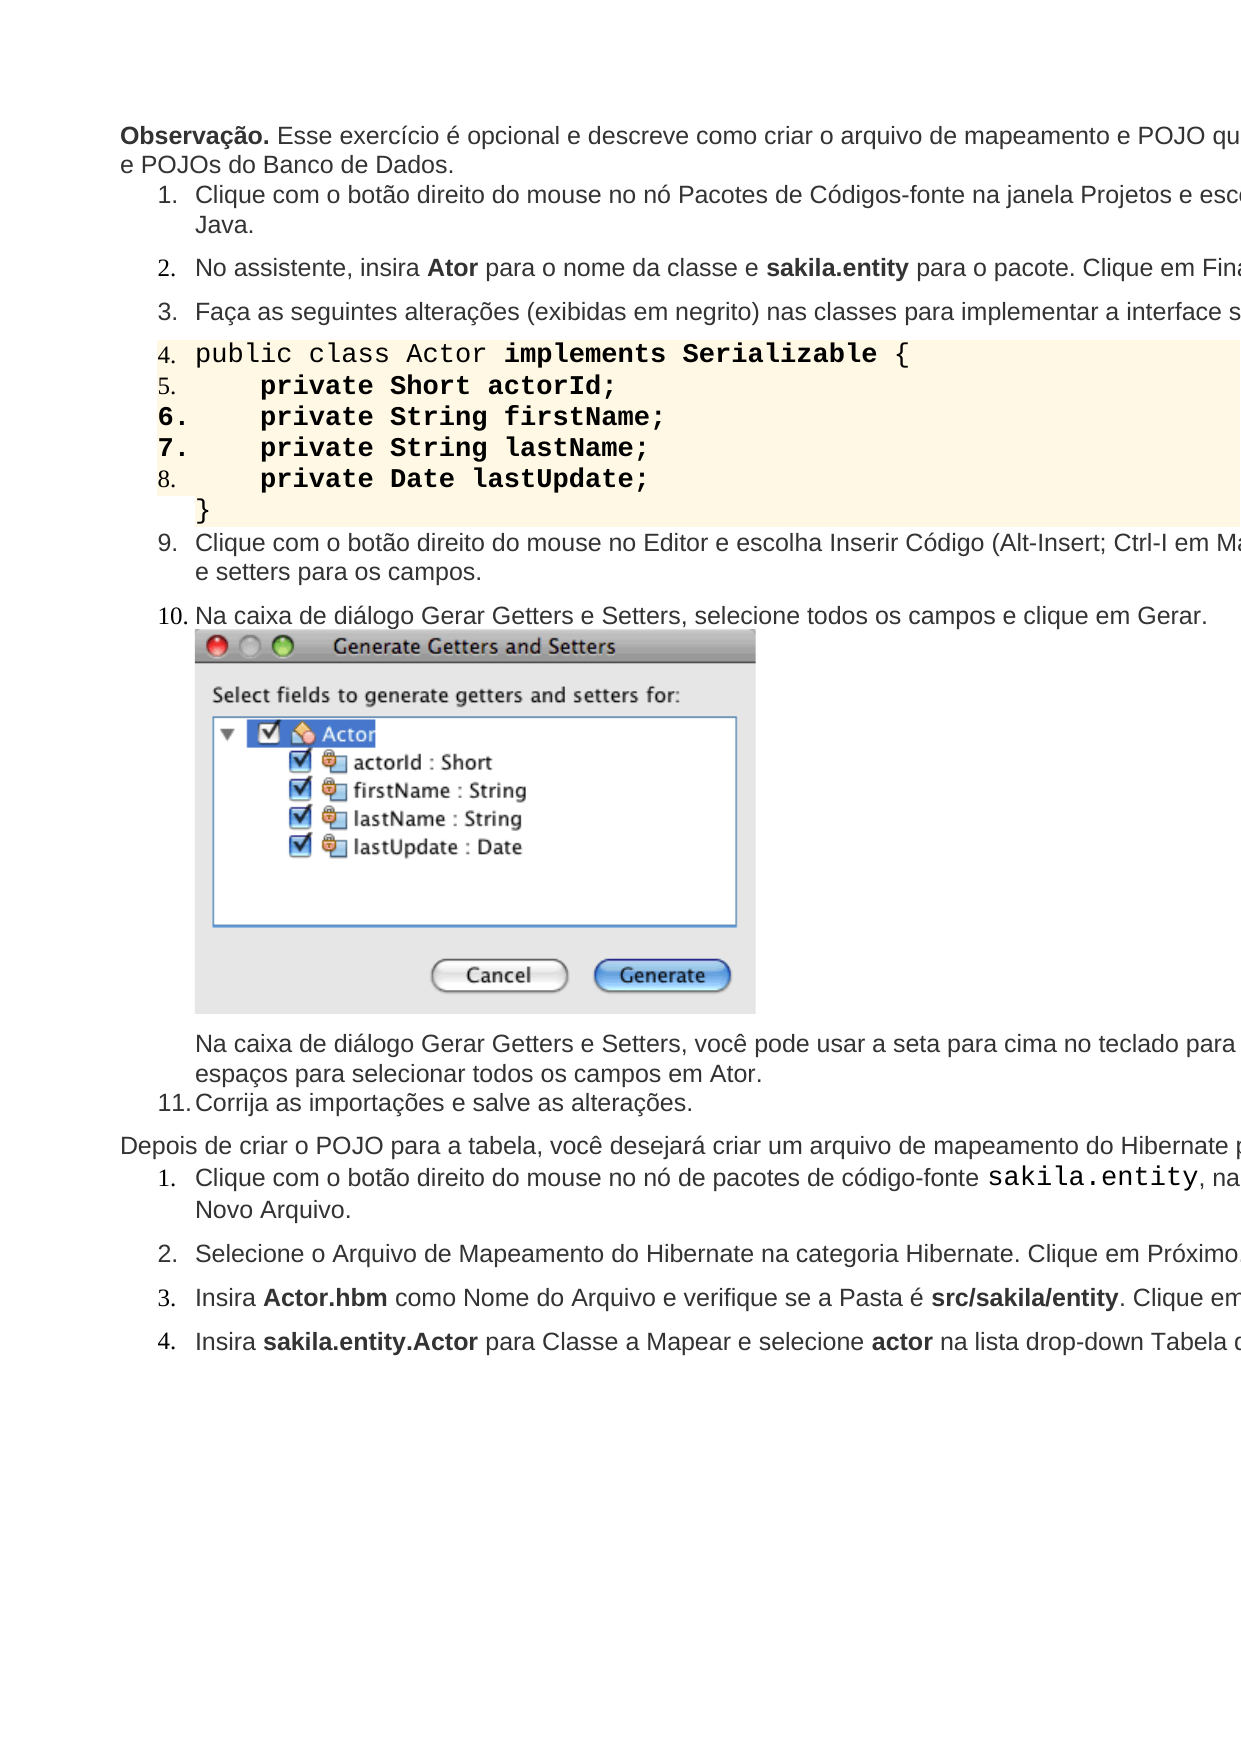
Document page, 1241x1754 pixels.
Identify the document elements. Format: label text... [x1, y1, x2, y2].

table_header Usando o Hibernate em uma Aplicação Java Swing - Tutorial do NetBeans IDE Neste tutorial, você usa o NetBeans IDE para criar e implantar uma aplicação Java Swing que exibe dados de um banco de dados. A aplicação usa o framework do Hibernate como camada de persistência para recuperar POJOs (objetos Java antigos e simples) de um banco de dados relacional. O Hibernate é o framework que fornece ferramentas para o mapeamento relacional de objeto (ORM). O tutorial demonstra o suporte para o framework do Hibernate no IDE e como usar os assistentes para criar os arquivos necessários do Hibernate. Depois de criar objetos Java e configurar a aplicação usar o Hibernate, você cria uma interface GUI para a pesquisa e exibição dos dados. Neste tutorial, você constrói uma aplicação de administração corporativa para a aplicação Web de Loja de DVDs. Este tutorial abrange como criar uma aplicação que permita a consulta do perfil de um ator com base na correspondência com o primeiro ou último nome. Se você desejar, poderá ampliar a aplicação para consultar os detalhes de um filme e adicionar/atualizar/deletar itens. Este tutorial usa o MySQL e o banco de dados Sakila, mas você pode usar qualquer servidor de banco de dados compatível com aplicações Hibernate. O banco de dados Sakila é um banco de dados de amostra que pode ser obtido por download no site MySQL. As informações para a definição do banco de dados Sakila são fornecidas nas seções a seguir. Antes de começar este tutorial, talvez você queira se familiarizar com a documentação a seguir. A documentação do Hibernate em hibernate.org. Introdução à Construção de GUIs Tutorial Estabelecendo Conexão com um Banco de Dados MySQL. Para construir esta aplicação usando o Maven, consulte Criando uma Aplicação Maven Swing usando o Hibernate. Conteúdo Criando o Banco de Dados Criando o Projeto da Aplicação Java Swing Adicionando o Suporte do Hibernate ao Projeto Criando o Arquivo de Configuração do Hibernate Modificando o Arquivo de Configuração do Hibernate Criando o Arquivo de Ajuda HibernateUtil.java Gerando Arquivos de Mapeamento Hibernate e Classes Java Criando o Arquivo de Engenharia Reversa Criando Arquivos de Mapeamento Hibernate e POJOs Usando um Banco de Dados Criando a GUI da Aplicação Criando o Form JFrame Adicionando Elementos ao Form Criando a Consulta no Editor de Consultas HQL Adicionando a Consulta ao Form Executando o Projeto Fazendo Download do Projeto da Solução Criando POJOs e Mapeando Arquivos Individualmente(Opcional) Para seguir este tutorial, são necessários os recursos e o software a seguir. Você pode fazer download de um arquivo compactado zip do projeto finalizado. Criando o Banco de Dados Este tutorial usa um banco de dados MySQL chamado sakila. O banco de dados de amostra não é incluído quando você instala o IDE, portanto você precisa criar o banco de dados primeiro para seguir este tutorial. O banco de dados Sakila é uma amostra gratuita do banco de dados MySQL, disponível no site MySQL. Para criar o banco de dados sakila, você pode fazer o download e instalar o plug-in Banco de Dados de Amostra do Sakila usando o Gerenciador de plug-ins. Depois de instalar o plug-in, você pode criar o banco de dados sakila da janela Serviços. O banco de dados sakila é adicionado à lista de bancos de dados na caixa de diálogo Criar banco de dados MySQL. Para obter mais informações sobre a configuração do IDE para trabalhar com o MySQL, consulte o tutorial Estabelecendo Conexão com um Banco de Dados MySQL. Abra o Gerenciador de plug-ins e instale o plug-in Banco de Dados de Amostra do Sakila. Depois de instalar o plug-in, inicie o servidor do banco de dados MySQL ampliando o nó Banco de dados na janela Serviços, clicando com o botão direito do mouse no nó Servidor MySQL e escolhendo Iniciar. Clique com o botão direito do mouse no nó Servidor MySQL e escolha Criar Banco de Dados. Selecione o banco de dados Sakila na lista drop-down Novo Nome de Banco de Dados, na caixa de diálogo Criar Banco de Dados MySQL. Clique em OK. Quando você clicar em OK, um nó do Salkila será exibido sob o nó Servidor MySQL. Clique com o botão direito do mouse no nó do Sakila e escolha Conectar. Quando você clicar em Conectar, um nó de conexão do banco de dados do banco de dados Sakila (jdbc:mysql://localhost:3306/sakila [nome de usuário em Default]) será apresentado no nó Bancos de Dados. Quando uma conexão for aberta, você poderá exibir os dados no banco de dados ampliando o nó de conexão. Criando o Projeto da Aplicação Java Swing Neste exercício você cria um projeto da aplicação Java Swing simples chamado DVDStoreAdmin. Selecione Arquivo > Novo Projeto (Ctrl-Shift-N). Selecione Aplicação Java na categoria Java e clique em Próximo. Insira DVDStoreAdmin para o nome do projeto e defina a sua localização. Desmarque a opção Usar Pasta Dedicada, se ela estiver selecionada. Para este tutorial, não é necessário copiar as bibliotecas do projeto em uma pasta dedicada, pois você não precisará compartilhar bibliotecas com outros usuários. Desmarque Criar Classe Principal. Clique em Finalizar. Quando você clicar em Finalizar, o IDE criará o projeto da aplicação Java. O projeto não tem uma classe principal. Você criará um form e o definirá como classe principal. Adicionando o Suporte do Hibernate ao Projeto Para adicionar suporte ao HIbernate em um projeto J2SE, é necessário adicionar a biblioteca Hibernate ao projeto. A biblioteca Hibernate está incluída no IDE e pode ser adicionada a qualquer projeto clicando com o botão direito do mouse no nó "Bibliotecas" da janela Projetos, escolhendo "Adicionar Biblioteca" e selecionando a biblioteca Hibernate na caixa de diálogo Adicionar Biblioteca. O IDE inclui assistentes para ajudá-lo a criar os arquivos Hibernate necessários em seu projeto. É possível usar os assistentes no IDE para criar um arquivo de configuração Hibernate e uma classe de ajuda do utilitário. Se você criar o arquivo de configuração Hibernate usando um assistente, o IDE adicionará automaticamente as bibliotecas Hibernate ao projeto. Criando o Arquivo de Configuração do Hibernate O arquivo de configuração Hibernate (hibernate.cfg.xml) contém informações sobre a conexão do banco de dados, os mapeamentos de recursos e outras propriedades da conexão. Ao criar um arquivo de configuração Hibernate usando um assistente, você especifica a conexão do banco de dados de uma lista de conexões de bancos de dados registradas no IDE. Durante a geração do arquivo de configuração, o IDE adiciona automaticamente os detalhes da conexão e as informações de dialeto com base na conexão de banco de dados selecionada. O IDE também adiciona automaticamente a biblioteca Hibernate ao classpath do projeto. Depois de criar o arquivo de configuração, você pode editar o arquivo usando o editor de múltipla exibição, ou editar o XML diretamente no editor XML. Clique com o botão direito do mouse no nó Pacotes de Código-fonte na janela Projetos e escolha Novo > Outro para abrir o assistente para Novo Arquivo. Selecione o Assistente Configuração do Hibernate a partir da categoria Hibernate. Clique em Próximo. Mantenha as definições default no painel Nome e Localização (se desejar criar o arquivo no diretório src). Clique em Próximo. Selecione a conexão sakila na lista drop-down Conexão do Banco de Dados. Clique em Finalizar. Quando você clicar em Finalizar, o IDE abrirá o hibernate.cfg.xml no editor de código-fonte. O IDE cria o arquivo de configuração na raiz do classpatch contextual da aplicação (na janela Arquivos, WEB-INF/classes). Na janela Projetos, o arquivo está localizado no pacote de código-fonte <pacote default>. O arquivo de configuração contém informações sobre um único banco de dados. Se planeja conectar a vários bancos de dados, você pode criar vários arquivos de configuração no projeto, um para cada servidor de banco de dados; porém, por default, a classe utilitário de ajuda usará o arquivo hibernate.cfg.xml que está na localização-raiz. Se você expandir o nó Bibliotecas na janela Projetos, observará que o IDE acrescentou os arquivos JAR do Hibernate obrigatórios e o JAR do conector MySQL. Modificando o Arquivo de Configuração do Hibernate Neste exercício, você editará as propriedades default especificadas em hibernate.cfg.xml para ativar o log de depuração para instruções SQL. Abra hibernate.cfg.xml na guia Desenho. Você pode abrir o arquivo expandindo o nó Arquivos de Configuração na janela Projetos e clicando duas vezes em hibernate.cfg.xml. Expanda o nó Propriedades da Configuração em Propriedades Opcionais. Clique em Adicionar para abrir a caixa de diálogo Adicionar Propriedade do Hibernate. Na caixa de diálogo, selecione a propriedade hibernate.show_sql e defina o valor para true. Clique em OK. Isso ativa o log de depuração das instruções SQL. Clique em Adicionar no nó Propriedades Diversas e selecione hibernate.query.factory_class na lista drop-down Nome da Propriedade. Selecione org.hibernate.hql.classic.ClassicQueryTranslatorFactory como o Valor da Propriedade. Clique em OK. Observação para o NetBeans IDE 6.9. Você deve digitar org.hibernate.hql.classic.ClassicQueryTranslatorFactory como o Valor da Propriedade. No NetBeans IDE 6.9, o Valor da Propriedade na lista drop-down para a classe de fábrica está incorreto. Se clicar na guia XML no editor, você pode ver o arquivo na view XML. O arquivo deve ter uma aparência semelhante a esta: <hibernate-configuration> <session-factory name="session1"> <property name="hibernate.dialect">org.hibernate.dialect.MySQLDialect</property> <property name="hibernate.connection.driver_class">com.mysql.jdbc.Driver</property> <property name="hibernate.connection.url">jdbc:mysql://localhost:3306/sakila</property> <property name="hibernate.connection.username">root</property> <property name="hibernate.connection.password">######</property> <property name="hibernate.show_sql">true</property> <property name="hibernate.query.factory_class">org.hibernate.hql.classic.ClassicQueryTranslatorFactory</property> </session-factory> </hibernate-configuration> Salve as alterações feitas no arquivo. Após você criar o form e defini-lo como a classe principal você poderá ver a consulta SQL impressa na janela de Saída do IDE quando você executar o projeto. Criando o Arquivo de Ajuda HibernateUtil.java Para usar o Hibernate, é necessário criar uma classe de ajuda que lide com a inicialização e que acesse o SessionFactory do Hibernate para obter um objeto de Sessão. A classe chama o método configure() do Hibernate, carrega o arquivo de configuraçãohibernate.cfg.xml e, em seguida, constrói o SessionFactory para obter o objeto de Sessão. Nesta seção, você usa o assistente para Novo Arquivo a fim de criar a classe helper HibernateUtil.java. Clique com o botão direito do mouse no nó dos Pacote de Códigos-fonte e selecione Novo > Outro para abrir o assistente para Novo Arquivo. Selecione Hibernate na lista Categorias e HibernateUtil.java na lista Tipos de Arquivo. Clique em Próximo. Insira HibernateUtil como nome da classe e sakila.util como nome do pacote. Clique em Finalizar. Quando você clicar em Finalizar, o HibernateUtil.java será aberto no editor. Você pode fechar o arquivo porque não precisa editá-lo. Gerando Arquivos de Mapeamento Hibernate e Classes Java Neste tutorial você usa um POJO (objeto Java antigo e simples), o Actor.java, para representar os dados na tabela ACTOR do banco de dados. A classe especifica os campos para as colunas nas tabelas e usa setters e getters simples para recuperar e gravar dados. Para mapear o Actor.java para a tabela ACTOR, você pode usar um arquivo de mapeamento do Hibernate ou usar anotações na classe. Você pode usar o assistente Engenharia Reversa e os Arquivos de Mapeamento do Hibernate e POJOs obtidos de um assistente de banco de dados para criar múltiplos POJOs e arquivos de mapeamento com base nas tabelas selecionadas do banco de dados. Como alternativa, você pode usar assistentes no IDE para ajudar a criar POJOs individuais e arquivos de mapeamento a partir do rascunho. Observações. Ao criar arquivos para múltiplas tabelas, você provavelmente desejará usar os assistentes. Neste tutorial, você só precisa criar um POJO e um arquivo de mapeamento, portanto, é muito mais fácil criar os arquivos individualmente. Você pode consultar as etapas para a criação dos POJOs e arquivos de mapeamento individualmente no final deste tutorial. Criando o Arquivo de Engenharia Reversa O arquivo de engenharia reversa (hibernate.reveng.xml) é um arquivo XML que pode ser usado para modificar as definições default usadas ao gerar arquivos Hibernate a partir dos metadados do banco de dados especificado em hibernate.cfg.xml. O assistente gera o arquivo com as definições default básicas. Você pode modificar o arquivo para especificar explicitamente o esquema do banco de dados que será utilizado, para filtrar as tabelas que não serão usadas e para especificar como os tipos JDBC são mapeados para tipos Hibernate. Clique com o botão direito do mouse no nó dos Pacote de Códigos-fonte e selecione Novo > Outro para abrir o assistente para Novo Arquivo. Selecione Hibernate na lista Categorias e o assistente Engenharia Reversa do Hibernate a partir da lista Tipos de Arquivos. Clique em Próximo. Digite hibernate.reveng como o nome do arquivo. Mantenha o default src como a Localização. Clique em Próximo. Selecione actor no painel Tabelas Disponíveis e clique em Adicionar. Clique em Finalizar. O assistente gera um arquivo de engenharia reversa hibernate.reveng.xml. Você pode fechar o arquivo de engenharia reversa porque não precisará editar o arquivo. Criando Arquivos de Mapeamento Hibernate e POJOs de um Banco de Dados Os Arquivos de Mapeamento do Hibernate e os POJOs obtidos de um Assistente de Banco de Dados geram arquivos com base em tabelas em um banco de dados. Quando você usa o assistente, o IDE gera POJOs e os arquivos de mapeamento com base nas tabelas do banco de dados especificadas em hibernate.reveng.xml e, a seguir, adiciona as entradas do mapeamento no hibernate.cfg.xml. Quando usa o assistente, você pode escolher os arquivos que deseja que o IDE gere (somente os POJOs, por exemplo) e selecionar as opções de geração de código (gerar código que use anotações EJB 3, por exemplo). Clique com o botão direito do mouse no nó Pacotes de Código-fonte na janela Projetos e escolha Novo > Outro para abrir o assistente para Novo Arquivo. Selecione Arquivos de Mapeamento do Hibernate e POJOs provenientes de um Banco de Dados na categoria Hibernate. Clique em Próximo. Selecione hibernate.cfg.xml na lista drop-down Arquivo de Configuração Hibernate, caso não esteja selecionado. Selecione hibernate.reveng.xml na lista drop-down Arquivo de Engenharia Reversa Hibernate, caso não esteja selecionado. Certifique-se de que as opções Código do Domínio e Mapeamentos XML do Hibernate estejam selecionadas. Insira sakila.entity para o nome do Pacote. Clique em Finalizar. Quando você clica em Finalizar, o IDE gera o POJO Actor.java com todos os campos necessários, gerando também um arquivo de mapeamento Hibernate e adicionando a entrada de mapeamento ao hibernate.cfg.xml. Agora que você tem o POJO e os arquivos necessários relacionados ao Hibernate, poderá criar um front-end simples de GUI Java para a aplicação. Você também poderá criar e adicionar uma consulta HQL que pesquise o banco de dados para recuperar os dados. Nesse processo, também usamos o editor HQL para construir e testar a consulta. Criando a GUI da Aplicação Neste exercício, você criará um form JFrame simples com alguns campos para a entrada e exibição de dados. Você também adicionará um botão que irá disparar uma consulta do banco de dados para recuperar os dados. Se você não estiver familiarizado com o uso do GUI Builder para criar forms, talvez queira examinar o tutorial Introdução à Construção de GUIs. Criando o Form JFrame Clique com o botão direito do mouse no nó do projeto na janela Projetos e escolha Novo > Outro para abrir o assistente para Novo Arquivo. Selecione Form JFrame na categoria Forms de GUI Swing. Clique em Próximo. Digite DVDStoreAdmin como Nome da Classe e insira sakila.ui como Pacote. Clique em Finalizar. Quando você clicar em Finalizar, o IDE criará a classe e abrirá o form JFrame na view Design do editor. Adicionando Elementos ao Form Agora você precisa adicionar os elementos de UI ao form. Quando o form estiver aberto na view Design do editor, a Paleta será exibida no lado esquerdo do IDE. Para adicionar um elemento ao form, arraste o elemento da Paleta para a área do form. Depois de adicionar um elemento ao form, será necessário modificar o valor default da propriedade Nome da variável desse elemento. Arraste um elemento Label da Paleta e altere o texto para ActorProfile. Arraste um elemento Label da Paleta e altere o texto para First Name. Arraste um elemento Campo de Texto perto do label Nome e delete o texto default. Arraste um elemento Label da Paleta e altere o texto para Sobrenome. Arraste um elemento Campo de texto para perto do label Sobrenome e delete o texto default. Arraste um elemento de Botão da Paleta e altere o texto para Consulta. Arraste um elemento Tabela da Paleta para dentro do form. Modifique os valores do Nome da Variável dos seguintes elementos da UI de acordo com os valores na tabela a seguir. Você pode modificar o valor do Nome da Variável de um elemento clicando com o botão direito do mouse no elemento na view Design e, em seguida, escolhendo Alterar Nome da Variável. De modo alternativo, você pode alterar o Nome da Variável diretamente na janela Inspetor. Você não precisa designar os valores do Nome da Variável aos elementos do Label. Salve as alterações. Na view Design, seu form deve parecer com a imagem a seguir. Agora que você tem um form, precisa criar o código para designar eventos aos elementos do form. No próximo exercício, você construirá consultas com base na Linguagem de Consulta Hibernate para recuperar dados. Depois de construir as consultas, você adicionará métodos ao form para chamar a consulta apropriada quando o botão Consulta for pressionado. Criando a consulta no Editor de Consultas HQL No IDE, você pode construir e testar consultas com base no Idioma de consulta do Hibernate (HQL) usando o Editor de Consultas HQL. À medida que você insere a consulta, o editor mostra a consulta SQL equivalente (traduzida). Quando você clicar no botão "Executar Consulta HQL" na barra de ferramentas, o IDE executará a consulta e mostrará os resultados na parte inferior do editor. Neste exercício, o Editor HQL é utilizado para construir consultas HQL simples que recuperam uma lista de detalhes de atores com base na correspondência do nome ou sobrenome. Antes de adicionar a consulta à classe, você utilizará o Editor de Consulta HQL para testar se a conexão está funcionando corretamente e se a consulta produz os resultados desejados. Antes de executar a pesquisa, é preciso compilar a aplicação. Clique com o botão direito do mouse no nó do projeto e escolha Construir. Amplie o nó de pacote de código-fonte <pacote default> na janela Projetos. Clique com o botão direito do mouse em hibernate.cfg.xml e escolha Executar Consulta HQL para abrir o Editor HQL. Teste a conexão inserindo from Actor no Editor de Consultas HQL. Clique no botão Executar Consulta HQL ( ) na barra de ferramentas. Quando você clicar em Executar Consulta HQL, deverá visualizar os resultados da consulta no painel inferior do Editor de Consultas HQL. Digite a consulta a seguir no Editor de Consultas HQL e clique em Executar consulta HQL para verificar os resultados da consulta quando a string de pesquisa for "PE". from Actor a where a.firstName like 'PE%' A consulta retorna uma lista de detalhes de atores para aos atores cujos nomes começam com "PE". Ao clicar no botão SQL acima dos resultados, você deverá ver a seguinte consulta SQL equivalente. select actor0_.actor_id as col_0_0_ from sakila.actor actor0_ where (actor0_.first_name like 'PE%' ) Abra uma nova guia do Editor de Consulta HQL e insira a consulta a seguir no painel do editor. Clique em Executar Consulta HQL. from Actor a where a.lastName like 'MO%' A consulta retorna uma lista de detalhes de atores para os atores cujos sobrenomes começam com "MO". Testar as consultas mostra que as elas retornam os resultados desejados. A próxima etapa é implementar as consultas na aplicação de modo que a consulta apropriada seja chamada clicando-se no botão Consulta no form. Adicionando a Consulta ao Form Agora você precisa modificar o DVDStoreAdmin.java para adicionar as strings de consulta e criar os métodos para construir e chamar uma consulta que incorpore as variáveis de entrada. Você também precisa modificar o handler de eventos do botão para chamar a consulta correta e adicionar um método para exibir os resultados da consulta na tabela. Abra DVDStoreAdmin.java e clique na guia Código-fonte. Adicione as seguintes strings de consulta (em negrito) à classe. public DVDStoreAdmin() { initComponents(); } private static String QUERY_BASED_ON_FIRST_NAME="from Actor a where a.firstName like '"; private static String QUERY_BASED_ON_LAST_NAME="from Actor a where a.lastName like '"; É possível copiar as consultas das guias do Editor de Consulta HQL para o campo e, em seguida, modificar o código. Adicione os métodos a seguir para criar a consulta com base na string de entrada do usuário. private void runQueryBasedOnFirstName() { executeHQLQuery(QUERY_BASED_ON_FIRST_NAME + firstNameTextField.getText() + "%'"); } private void runQueryBasedOnLastName() { executeHQLQuery(QUERY_BASED_ON_LAST_NAME + lastNameTextField.getText() + "%'"); } Esses métodos chamam o método executeHQLQuery() e cria a consulta combinando a string de consulta com o usuário que inseriu a string de pesquisa. Adicione o método executeHQLQuery(). private void executeHQLQuery(String hql) { try { Session session = HibernateUtil.getSessionFactory().openSession(); session.beginTransaction(); Query q = session.createQuery(hql); List resultList = q.list(); displayResult(resultList); session.getTransaction().commit(); } catch (HibernateException he) { he.printStackTrace(); } } O método executeHQLQuery() chama o Hibernate para executar a consulta selecionada. Esse método usa a classe de utilitário HibernateUtil.java para obter a Sessão Hibernate. Clique com o botão direito do mouse no Editor e escolha Corrigir Importações (ctrl-shift-i; ⌘-shift-i em mac) para gerar instruções de importação para as bibliotecas de Hibernação (org.hibernate.query, org.hibernate.session) e java.util.list. Salve as alterações. Crie um handler de eventos do botão Consulta alternando para a view Design e clicando duas vezes no botão Consulta. O IDE cria o método queryButtonActionPerformed e exibe o método na view Código-fonte. Modifique o método queryButtonActionPerformed na view Código-fonte adicionando o código a seguir de modo que uma consulta seja executada quando o usuário clicar no botão. private void queryButtonActionPerformed(java.awt.event.ActionEvent evt) { if(!firstNameTextField.getText().trim().equals("")) { runQueryBasedOnFirstName(); } else if(!lastNameTextField.getText().trim().equals("")) { runQueryBasedOnLastName(); } } Adicione o método a seguir para exibir os resultados na JTable. private void displayResult(List resultList) { Vector<String> tableHeaders = new Vector<String>(); Vector tableData = new Vector(); tableHeaders.add("ActorId"); tableHeaders.add("FirstName"); tableHeaders.add("LastName"); tableHeaders.add("LastUpdated"); for(Object o : resultList) { Actor actor = (Actor)o; Vector<Object> oneRow = new Vector<Object>(); oneRow.add(actor.getActorId()); oneRow.add(actor.getFirstName()); oneRow.add(actor.getLastName()); oneRow.add(actor.getLastUpdate()); tableData.add(oneRow); } resultTable.setModel(new DefaultTableModel(tableData, tableHeaders)); } Clique com o botão direito do mouse no Editor e escolha Corrigir Importações (ctrl-shift-i; ⌘-shift-i em mac) para gerar uma instrução de importação para java.util.vector. Salve as alterações. Depois de salvar o form, você pode executar o projeto. Executando o Projeto Agora que a codificação foi finalizada, é possível iniciar a aplicação. Antes de executar o projeto, é preciso especificar a Classe Principal da aplicação na caixa de diálogo propriedades do projeto. Se nenhuma Classe Principal tiver sido especificada, será solicitado que você execute a aplicação. Clique com o botão direito do mouse no nó do projeto na janela Projetos e escolha Propriedades. Selecione a categoria Executar, na caixa de diálogo Propriedades do Projeto. Insira sakila.ui.DVDStoreAdmin como a Classe Principal. Clique em OK. De modo alternativo, você pode clicar no botão Procurar e escolher a classe principal na caixa de diálogo. Clique em Executar Projeto principal na barra de ferramentas principal para iniciar a aplicação. Insira uma string de pesquisa no campo de texto Nome ou Sobrenome e clique em Consulta para pesquisar um ator e exibir os detalhes. Se você observar a janela Saída do IDE, poderá visualizar a consulta SQL que recuperou os resultados exibidos. Fazendo Download do Projeto da Solução Você pode fazer o download da solução para este projeto como um projeto das seguintes formas. Faça download de um arquivo compactado zip do projeto finalizado. Faça o check-out do código-fonte do projeto das Amostras do NetBeans ao executar as etapas a seguir: Escolha Equipe > Subversion > Efetuar check-out no menu principal. Na caixa de diálogo Efetuar Check-out, insira o Repositório URL a seguir: https://svn.netbeans.org/svn/samples~samples-source-code Clique em Próximo. Clique em Procurar para abrir a caixa de diálogo Procurar nas Pastas do Repositório: Expanda o nó-raiz e selecione samples/java/DVDStoreAdmin-Ant. Clique em OK. Especifique a Pasta Local para o códigos-fonte (a pasta local precisa estar vazia). Clique em Finalizar. Quando você clica em Finalizar, o IDE inicializa a pasta local como um repositório Subversion e verifica os códigos-fonte do projeto. Clique em Abrir Projeto na caixa de diálogo exibida quando o check-out for concluído. Observação. É necessário um cliente Subversion para verificar os códigos-fonte. Para saber mais sobre a instalação do Subversion, consulte a seção Configurando o Subversion no Guia do Subversion no NetBeans IDE. Criando POJOs e Arquivos de Mapeamento Individualmente Como um POJO é uma classe Java simples, você pode usar o assistente Nova Classe Java para criar a classe e, em seguida, editar a classe no editor de código-fonte para adicionar os campos, getters e setters necessários. Depois de criar o POJO, use um assistente para criar um arquivo de mapeamento do Hibernate para associar a classe à tabela e adicionar informações de mapeamento ao hibernate.cfg.xml. Quando você cria um arquivo de mapeamento a partir do rascunho, é necessário mapear os campos às colunas no editor XML. Observação. Esse exercício é opcional e descreve como criar o arquivo de mapeamento e POJO que você criou com o assistente Hibernar Arquivos de Mapeamento e POJOs do Banco de Dados. Clique com o botão direito do mouse no nó Pacotes de Códigos-fonte na janela Projetos e escolha Novo > Classe Java para abrir o assistente Nova Classe Java. No assistente, insira Ator para o nome da classe e sakila.entity para o pacote. Clique em Finalizar. Faça as seguintes alterações (exibidas em negrito) nas classes para implementar a interface serializável e adicionar campos nas colunas da tabela. public class Actor implements Serializable { private Short actorId; private String firstName; private String lastName; private Date lastUpdate; } Clique com o botão direito do mouse no Editor e escolha Inserir Código (Alt-Insert; Ctrl-I em Mac) e selecione getter e setter no menu pop-up para gerar getters e setters para os campos. Na caixa de diálogo Gerar Getters e Setters, selecione todos os campos e clique em Gerar. Na caixa de diálogo Gerar Getters e Setters, você pode usar a seta para cima no teclado para mover o item selecionado para o nó Ator e pressionar a barra de espaços para selecionar todos os campos em Ator. Corrija as importações e salve as alterações. Depois de criar o POJO para a tabela, você desejará criar um arquivo de mapeamento do Hibernate para Actor.java. Clique com o botão direito do mouse no nó de pacotes de código-fonte sakila.entity, na janela Projetos, e escolha Novo > Outro para abrir o assistente Novo Arquivo. Selecione o Arquivo de Mapeamento do Hibernate na categoria Hibernate. Clique em Próximo. Insira Actor.hbm como Nome do Arquivo e verifique se a Pasta é src/sakila/entity. Clique em Próximo. Insira sakila.entity.Actor para Classe a Mapear e selecione actor na lista drop-down Tabela do Banco de Dados. Clique em Finalizar. Quando você clicar em Finalizar, o arquivo de mapeamento do Hibernate Actor.hbm.xml será aberto no editor de código-fonte. O IDE também adiciona automaticamente uma entrada para o recurso de mapeamento para hibernate.cfg.xml. Você pode exibir os detalhes da entrada ampliando o nó Mapeamento, na view Design do hibernate.cfg.xml ou na view XML. A entrada mapeamento na view XML será semelhante a: <mapping resource="sakila/entity/Actor.hbm.xml"/> </session-factory> </hibernate-configuration> Associe os campos Actor.java às colunas na tabela ACTOR fazendo as seguintes alterações (em negrito) no Actor.hbm.xml. <hibernate-mapping> <class name="sakila.entity.Actor" table="actor"> <id name="actorId" type="java.lang.Short"> <column name="actor_id"/> <generator class="identity"/> </id> <property name="firstName" type="string"> <column length="45" name="first_name" not-null="true"/> </property> <property name="lastName" type="string"> <column length="45" name="last_name" not-null="true"/> </property> <property name="lastUpdate" type="timestamp"> <column length="19" name="last_update" not-null="true"/> </property> </class> </hibernate-mapping> Você pode usar a funcionalidade autocompletar código no editor para completar os valores ao modificar o arquivo de mapeamento. Observação: Por default, o elemento class gerado tem uma tag de fechamento. Como você precisa adicionar elementos de propriedade entre as tags de abertura e fechamento do elemento class, é necessário fazer as alterações a seguir (exibidas em negrito). Depois de fazer as alterações, você poderá usar a funcionalidade autocompletar código entre as tags class. <hibernate-mapping> <class name="sakila.entity.Actor" table="actor"> </class> </hibernate-mapping> Clique no botão Validar XML na barra de ferramentas e salve as alterações. A criação de POJOs individuais e arquivos de mapeamento do Hibernate pode ser um modo conveniente de personalizar ainda mais sua aplicação. Enviar Feedback neste Tutorial Consulte Também Para obter informações adicionais sobre a criação de aplicações GUI do Swing, consulte os tutoriais a seguir. Projetando uma GUI Swing no NetBeans IDE Construindo um Aplicação do Banco de Dados da Área de Trabalho Java Introdução à Construção de GUIs Trilha de Aprendizado das Aplicações Java GUI [118, 118, 1240, 1357]
